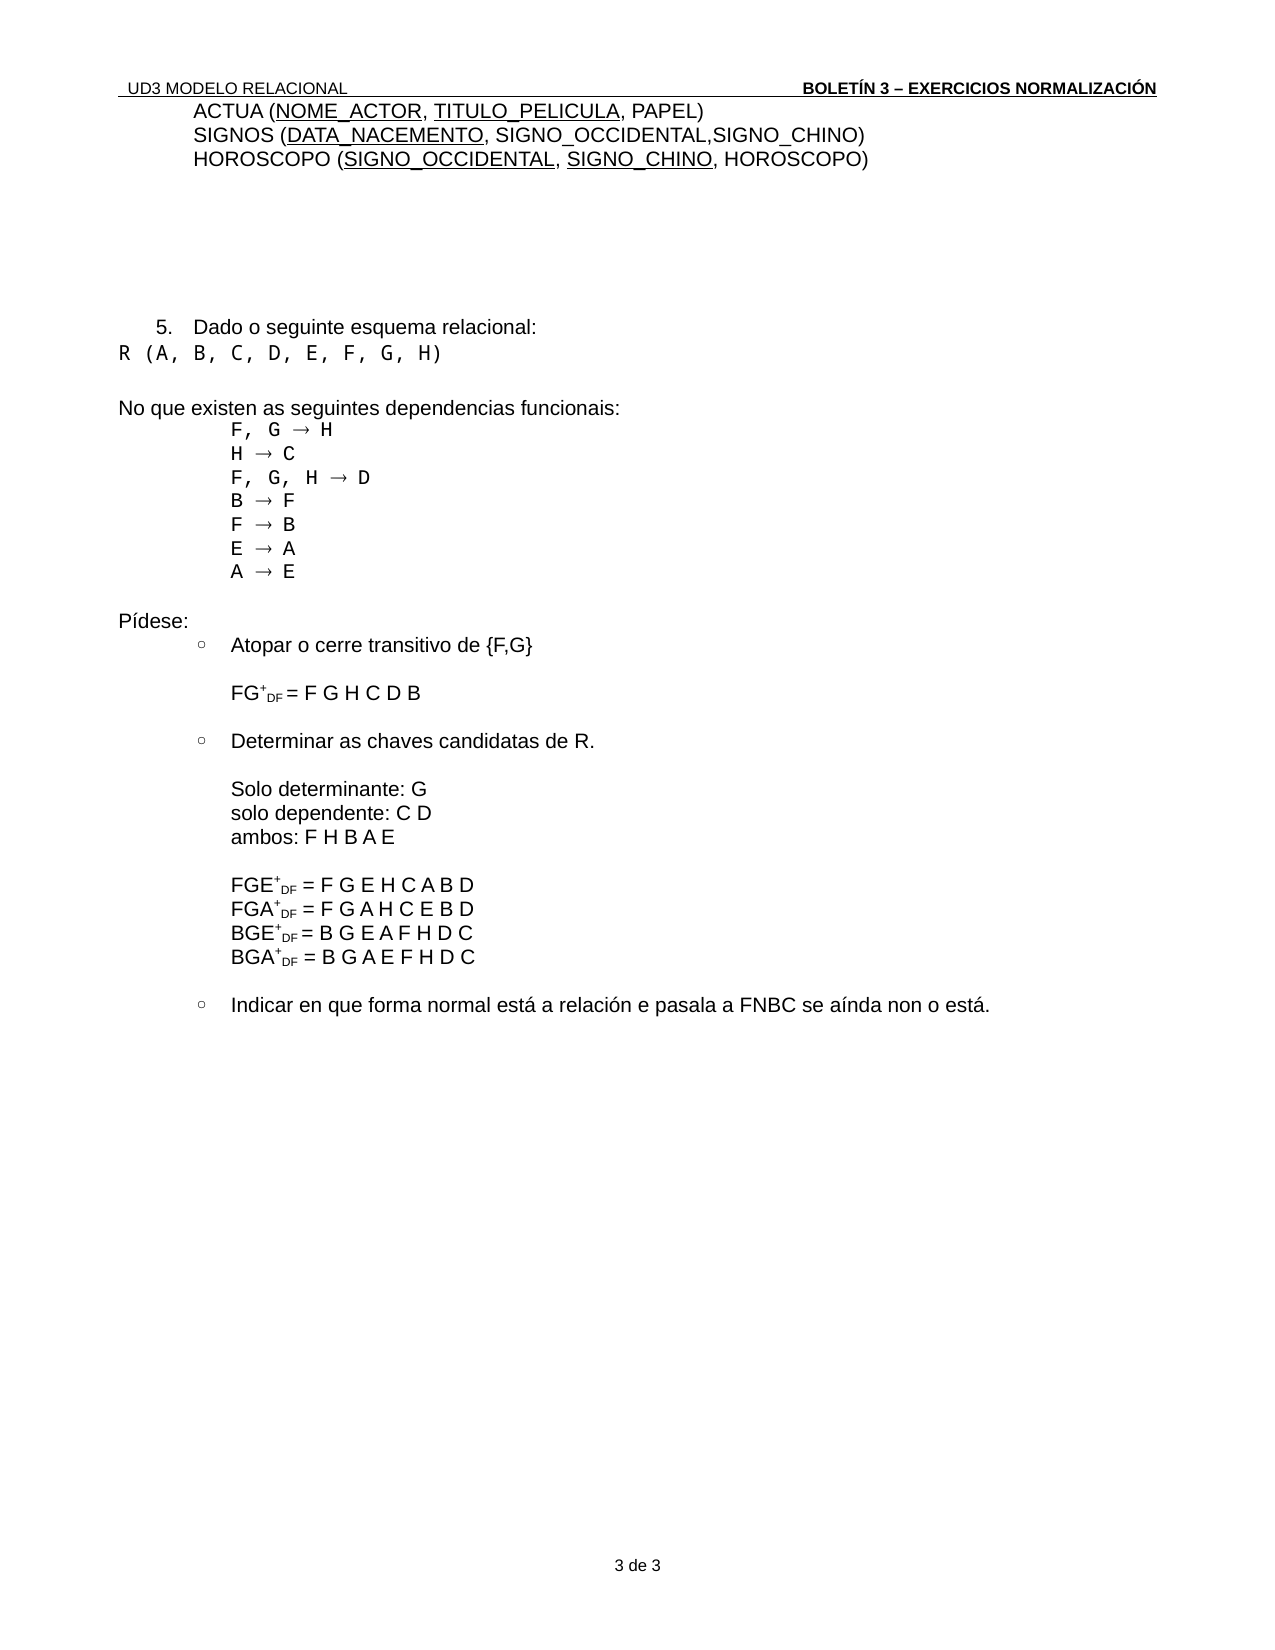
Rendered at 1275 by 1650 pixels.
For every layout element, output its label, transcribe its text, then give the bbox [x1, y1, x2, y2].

list Solo determinante: G [193, 777, 1176, 801]
text E A [230, 538, 1176, 561]
text FG+DF = F G H C D B [231, 681, 1176, 705]
text F, G, H D [230, 467, 1176, 490]
list ambos: F H B A E [193, 825, 1176, 849]
text Pídese: [118, 609, 1176, 633]
list Dado o seguinte esquema relacional: [156, 314, 1176, 338]
text B F [230, 490, 1176, 514]
text HOROSCOPO (SIGNO_OCCIDENTAL, SIGNO_CHINO, HOROSCOPO) [118, 147, 1176, 171]
text A E [230, 561, 1176, 585]
text H C [230, 443, 1176, 467]
list BGE+DF = B G E A F H D C [231, 921, 1176, 944]
text No que existen as seguintes dependencias funcionais: [118, 395, 1176, 419]
list FGA+DF = F G A H C E B D [231, 897, 1176, 921]
text ACTUA (NOME_ACTOR, TITULO_PELICULA, PAPEL) [118, 99, 1176, 123]
text R (A, B, C, D, E, F, G, H) [118, 338, 1176, 367]
text F, G H [230, 419, 1176, 443]
list BGA+DF = B G A E F H D C [231, 944, 1176, 968]
text SIGNOS (DATA_NACEMENTO, SIGNO_OCCIDENTAL,SIGNO_CHINO) [118, 123, 1176, 147]
list solo dependente: C D [193, 801, 1176, 825]
list Indicar en que forma normal está a relación e pasala a FNBC se aínda non o está. [193, 992, 1176, 1016]
list Atopar o cerre transitivo de {F,G} [193, 633, 1176, 657]
text F B [230, 514, 1176, 538]
list Determinar as chaves candidatas de R. [193, 729, 1176, 753]
list FGE+DF = F G E H C A B D [231, 873, 1176, 897]
